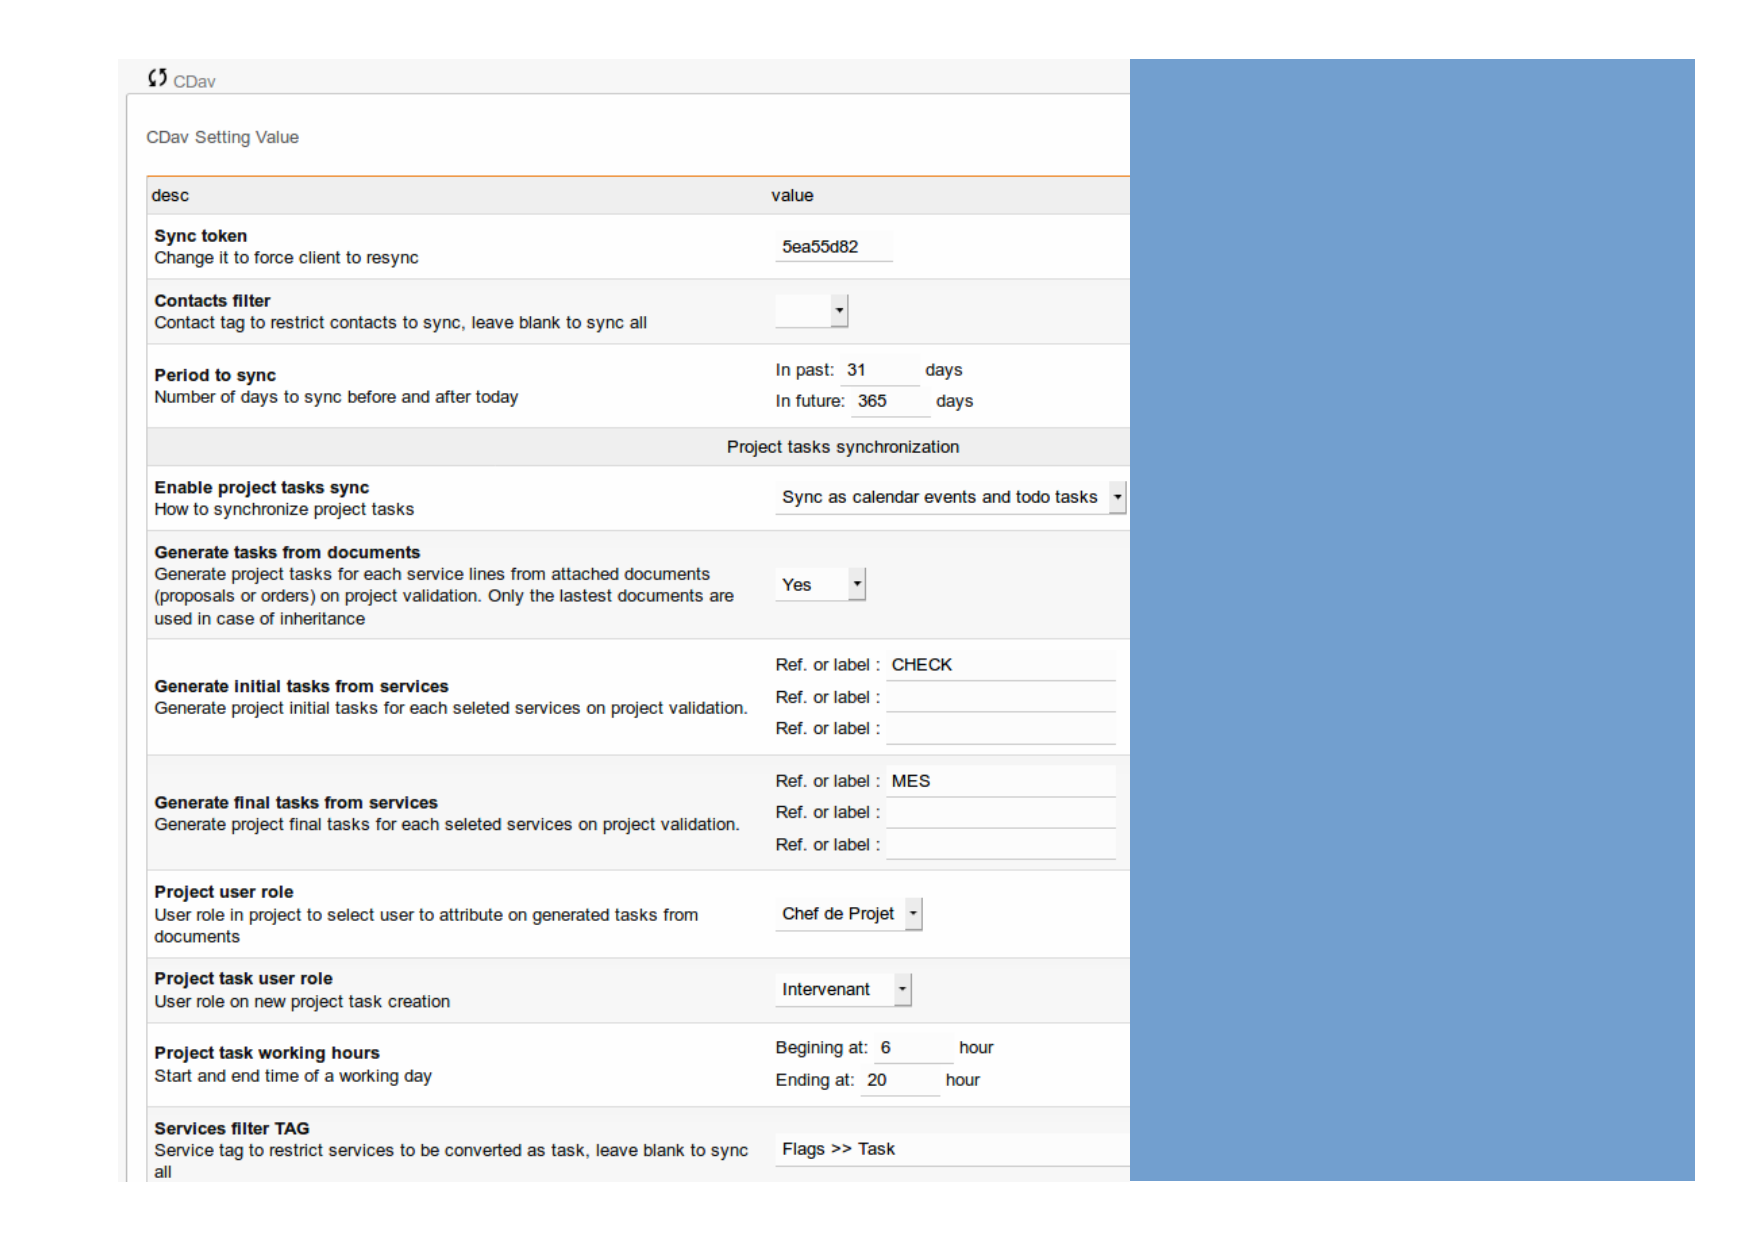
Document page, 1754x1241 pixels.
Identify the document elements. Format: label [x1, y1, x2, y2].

picture [118, 59, 1130, 1182]
